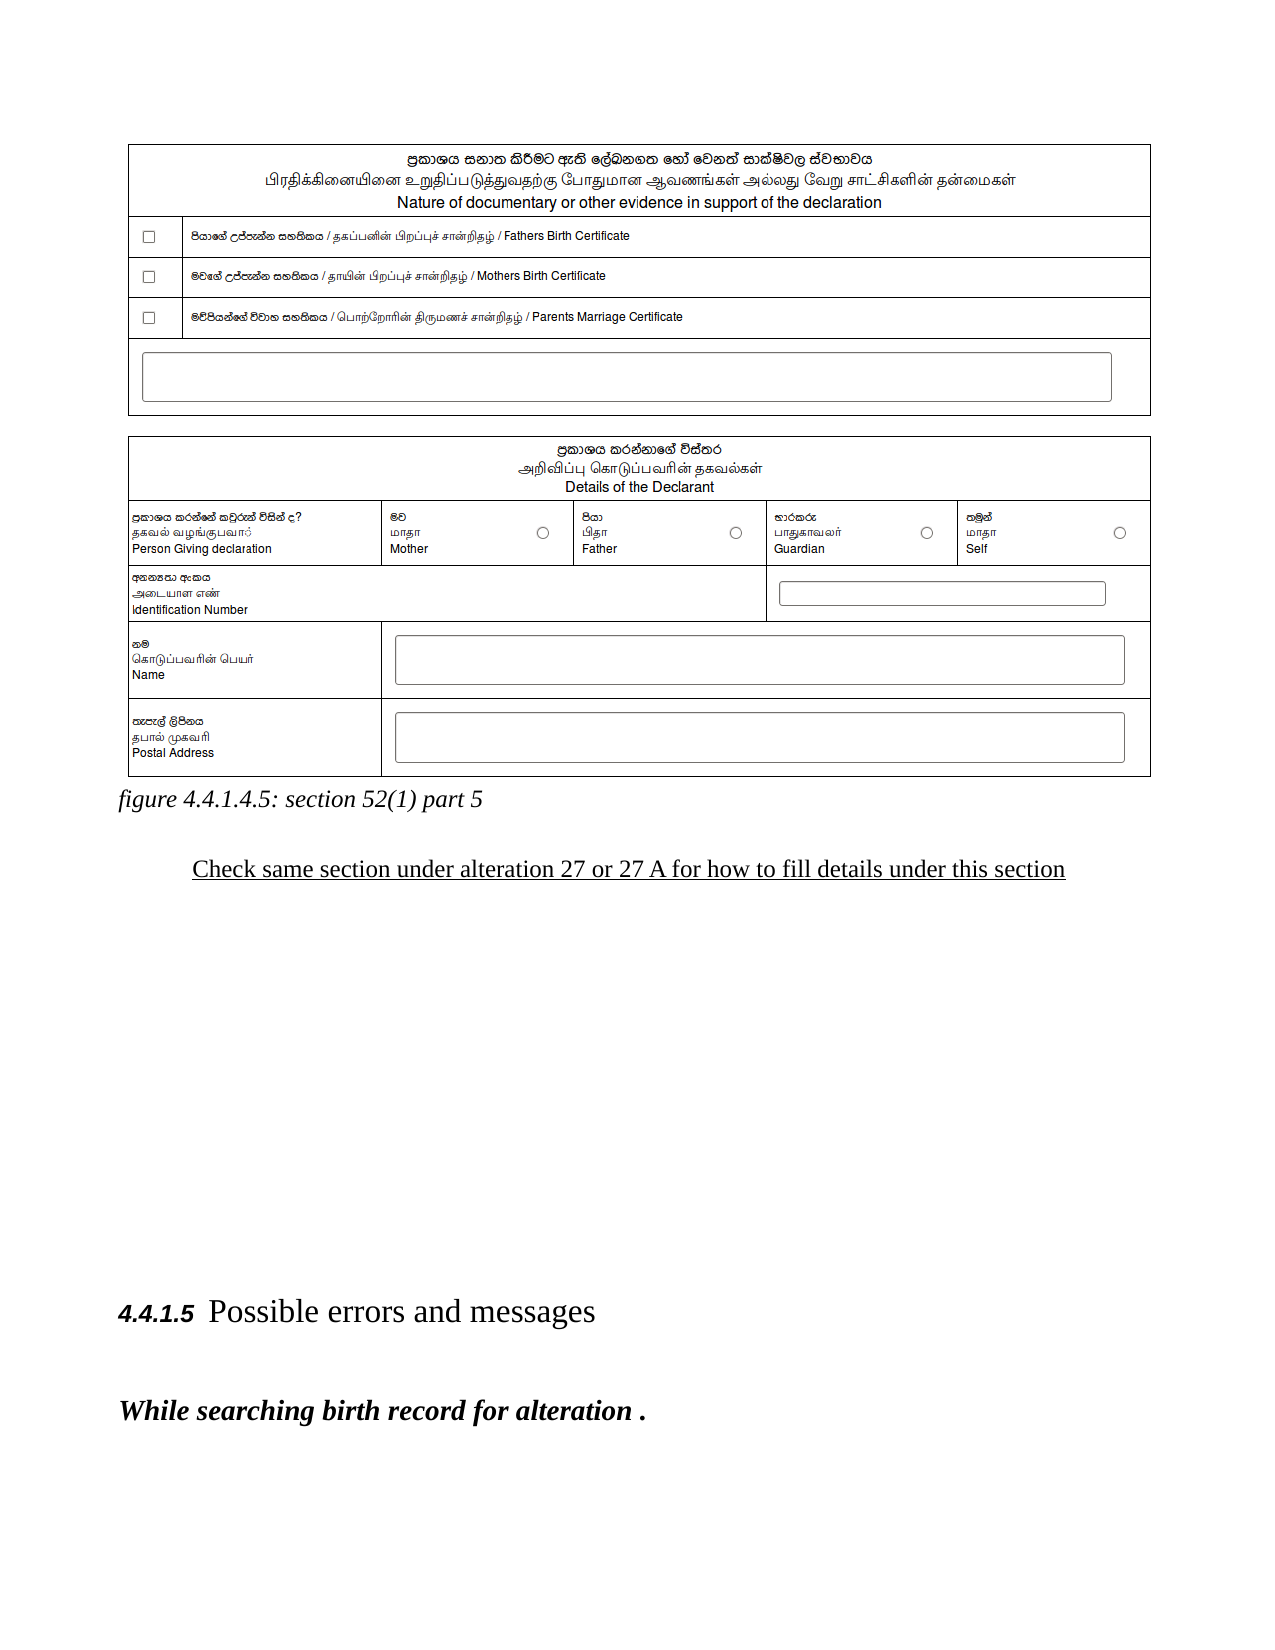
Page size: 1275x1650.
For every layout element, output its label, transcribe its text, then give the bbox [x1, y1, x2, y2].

subtitle Possible errors and messages [118, 1291, 1157, 1330]
picture [118, 130, 1158, 784]
text While searching birth record for alteration . [118, 1393, 1157, 1427]
text Check same section under alteration 27 or 27 A for how to fill details under this section [118, 854, 1157, 883]
text figure 4.4.1.4.5: section 52(1) part 5 [118, 784, 1157, 813]
